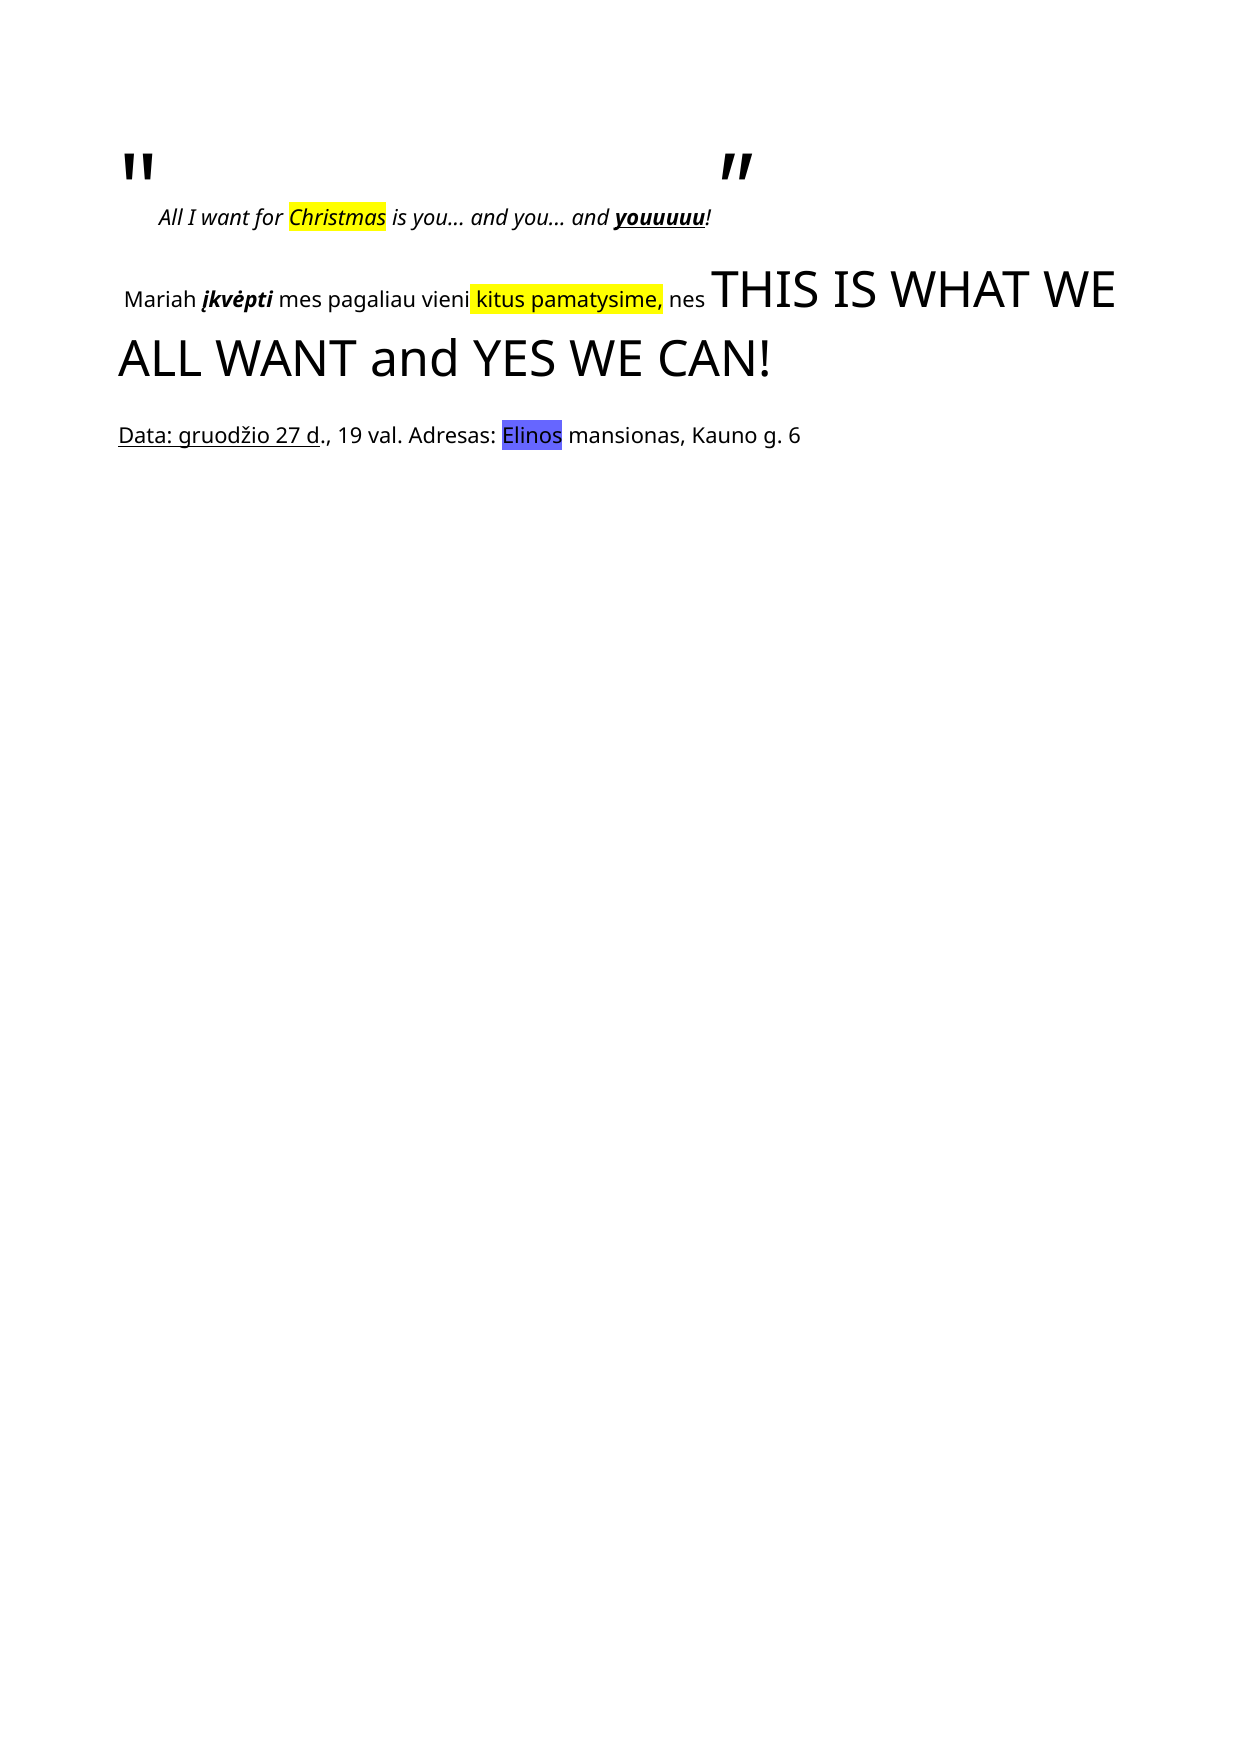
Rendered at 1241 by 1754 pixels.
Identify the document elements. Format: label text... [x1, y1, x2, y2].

text Data: gruodžio 27 d., 19 val. Adresas: Elinos mansionas, Kauno g. 6 [118, 420, 1122, 450]
text Mariah įkvėpti mes pagaliau vieni kitus pamatysime, nes THIS IS WHAT WE ALL WANT and YES WE CAN! [118, 254, 1122, 391]
text "All I want for Christmas is you... and you... and youuuuu!" [118, 118, 1122, 254]
